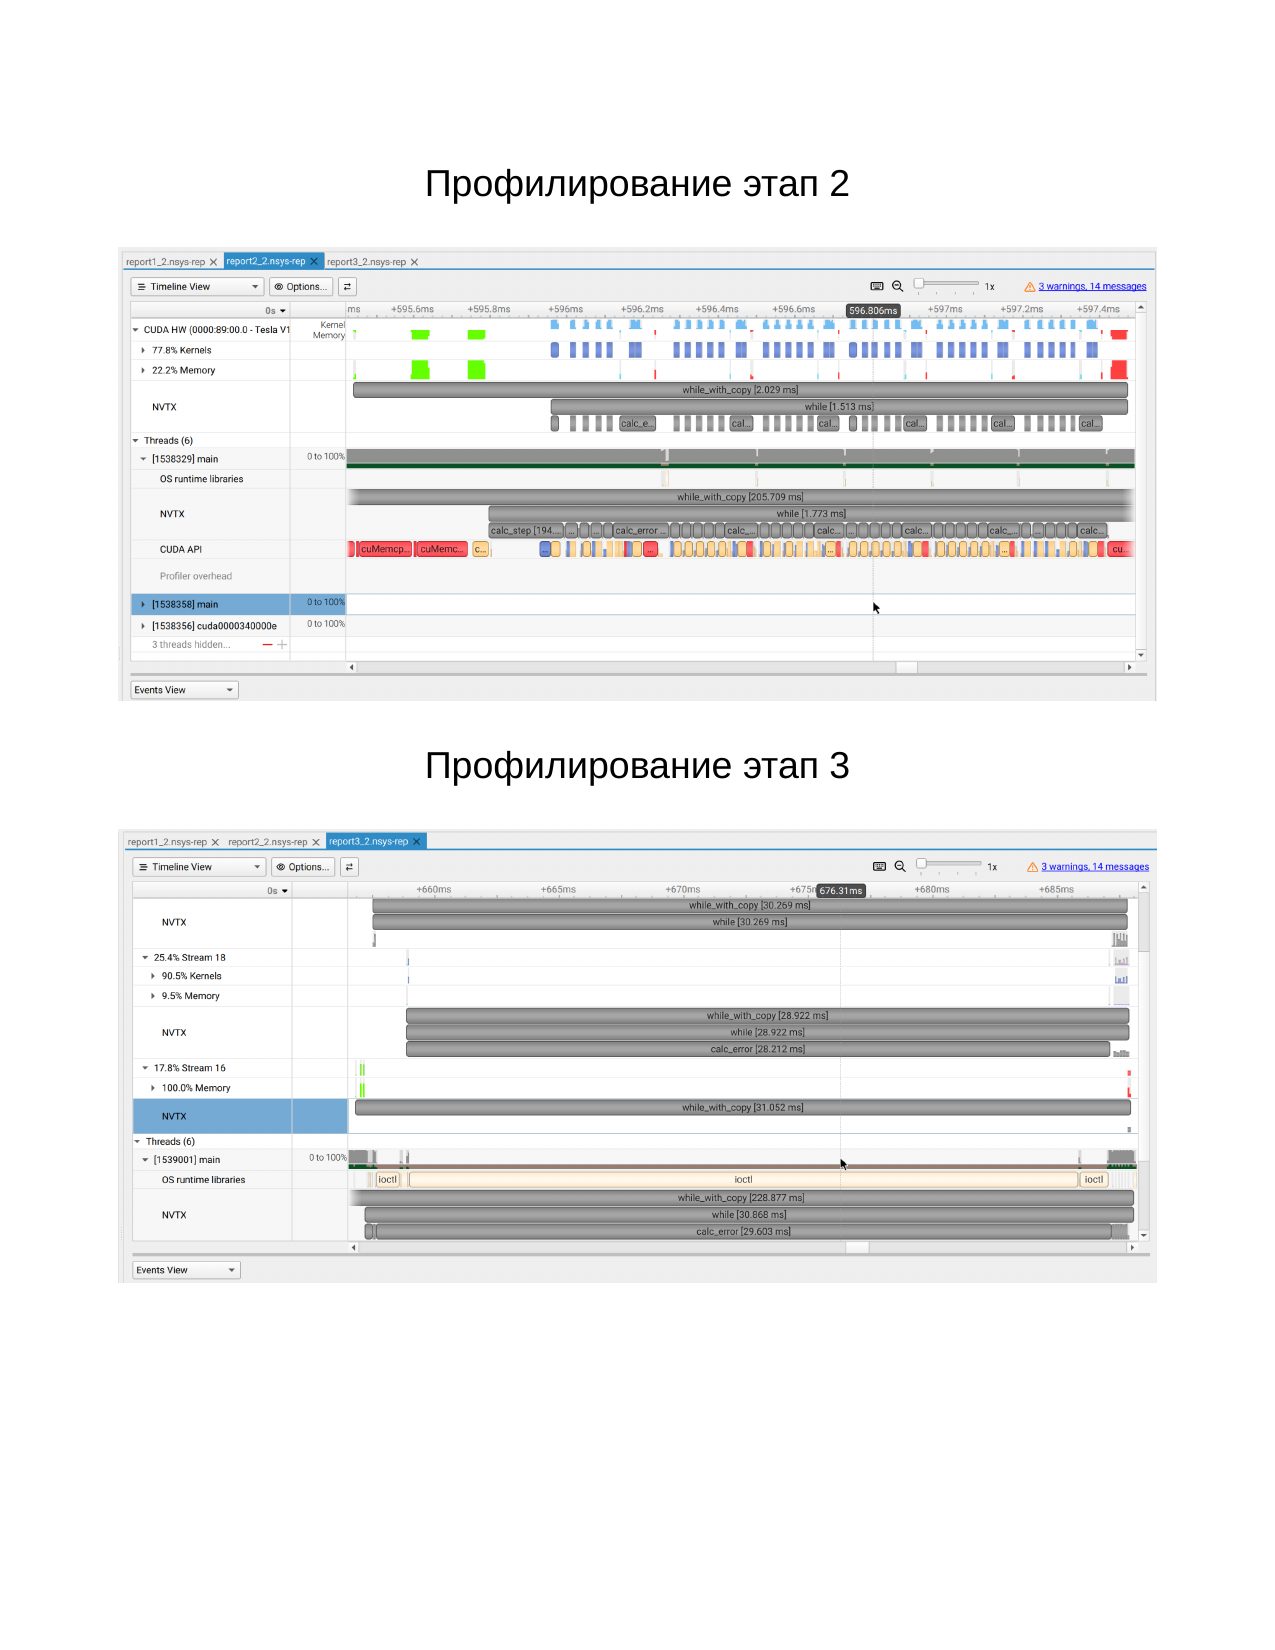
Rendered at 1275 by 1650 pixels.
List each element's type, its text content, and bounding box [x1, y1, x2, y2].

text Профилирование этап 3 [118, 701, 1157, 787]
picture [118, 829, 1157, 1283]
picture [118, 247, 1157, 701]
text Профилирование этап 2 [118, 118, 1157, 247]
